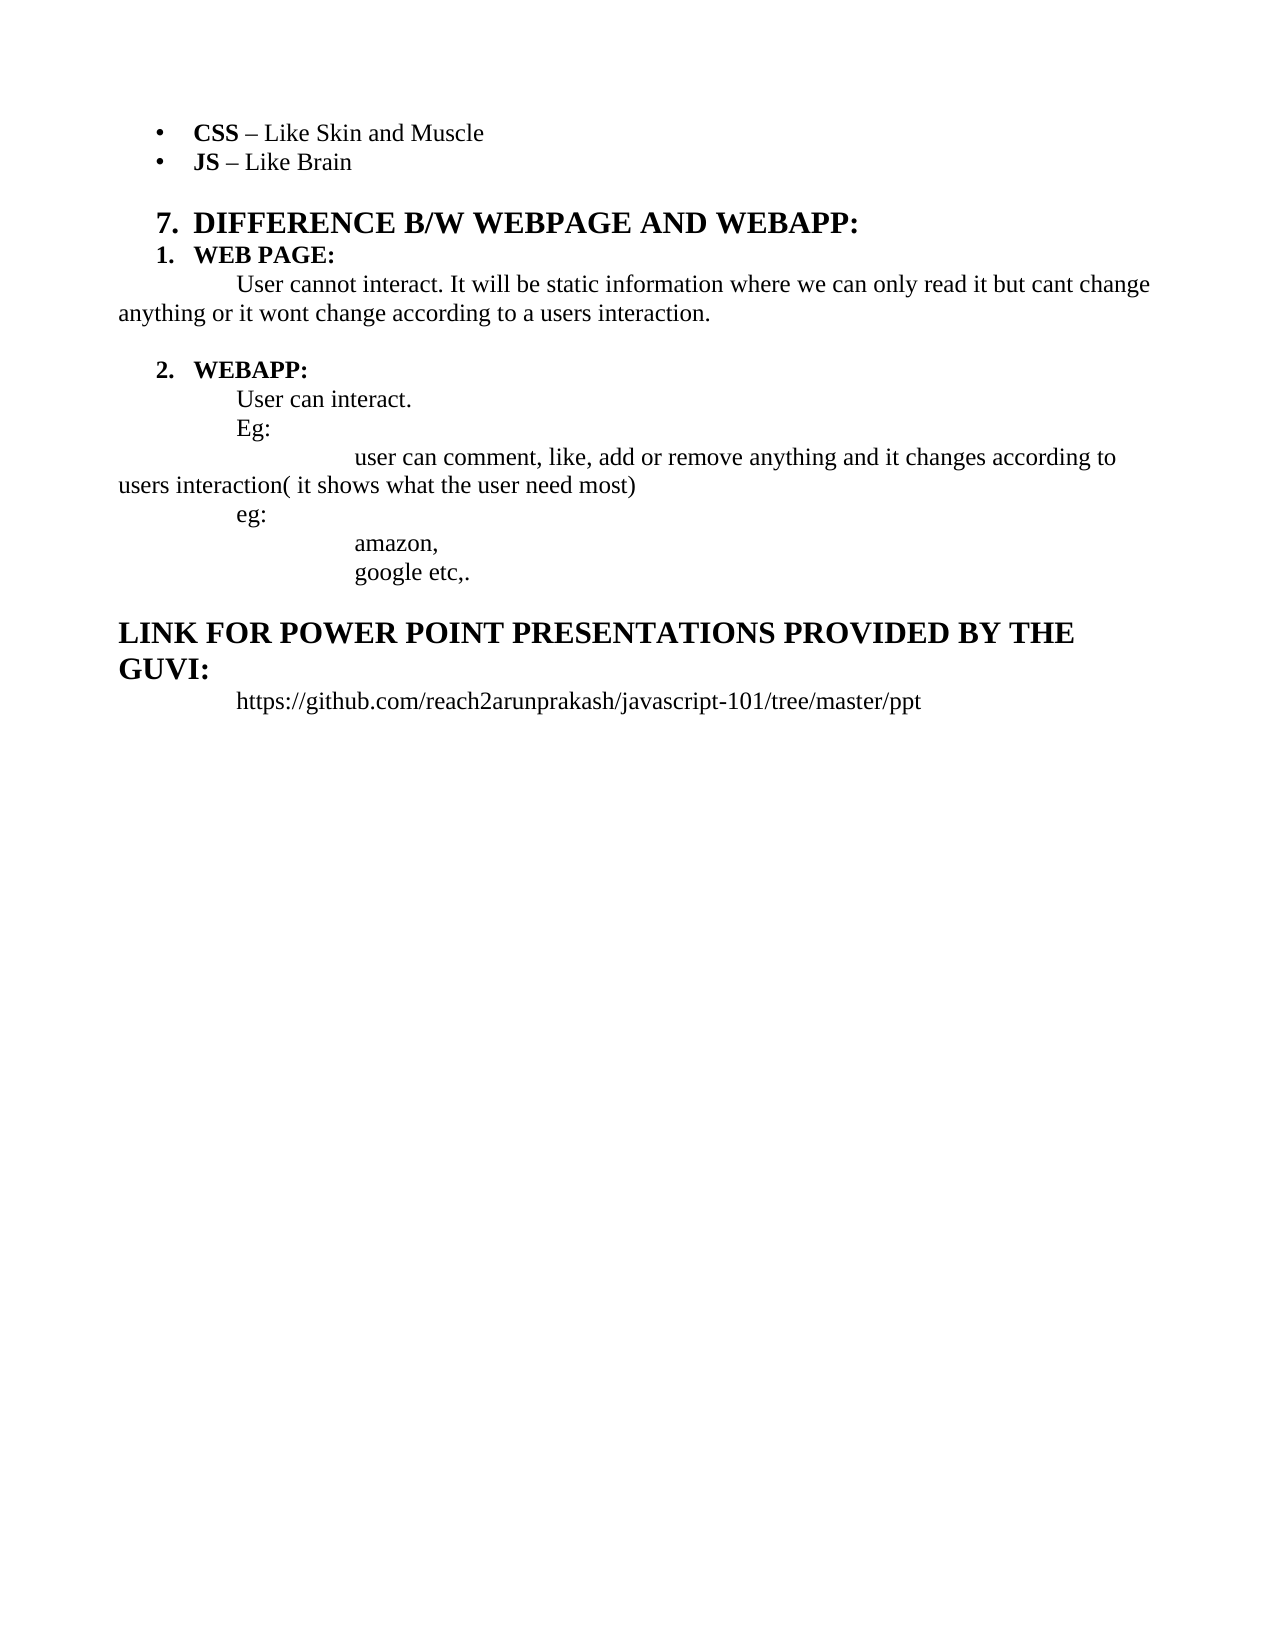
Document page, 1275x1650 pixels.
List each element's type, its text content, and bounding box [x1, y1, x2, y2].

text Eg: [118, 413, 1157, 442]
list JS – Like Brain [156, 147, 1157, 176]
list WEBAPP: [156, 355, 1157, 384]
text amazon, [118, 528, 1157, 557]
text eg: [118, 499, 1157, 528]
text user can comment, like, add or remove anything and it changes according to users interaction( it shows what the user need most) [118, 442, 1157, 499]
text User can interact. [118, 384, 1157, 413]
text User cannot interact. It will be static information where we can only read it but cant change anything or it wont change according to a users interaction. [118, 269, 1157, 327]
list WEB PAGE: [156, 240, 1157, 269]
text LINK FOR POWER POINT PRESENTATIONS PROVIDED BY THE GUVI: [118, 614, 1157, 686]
text https://github.com/reach2arunprakash/javascript-101/tree/master/ppt [118, 686, 1157, 715]
list DIFFERENCE B/W WEBPAGE AND WEBAPP: [156, 204, 1157, 240]
list CSS – Like Skin and Muscle [156, 118, 1157, 147]
text google etc,. [118, 557, 1157, 585]
